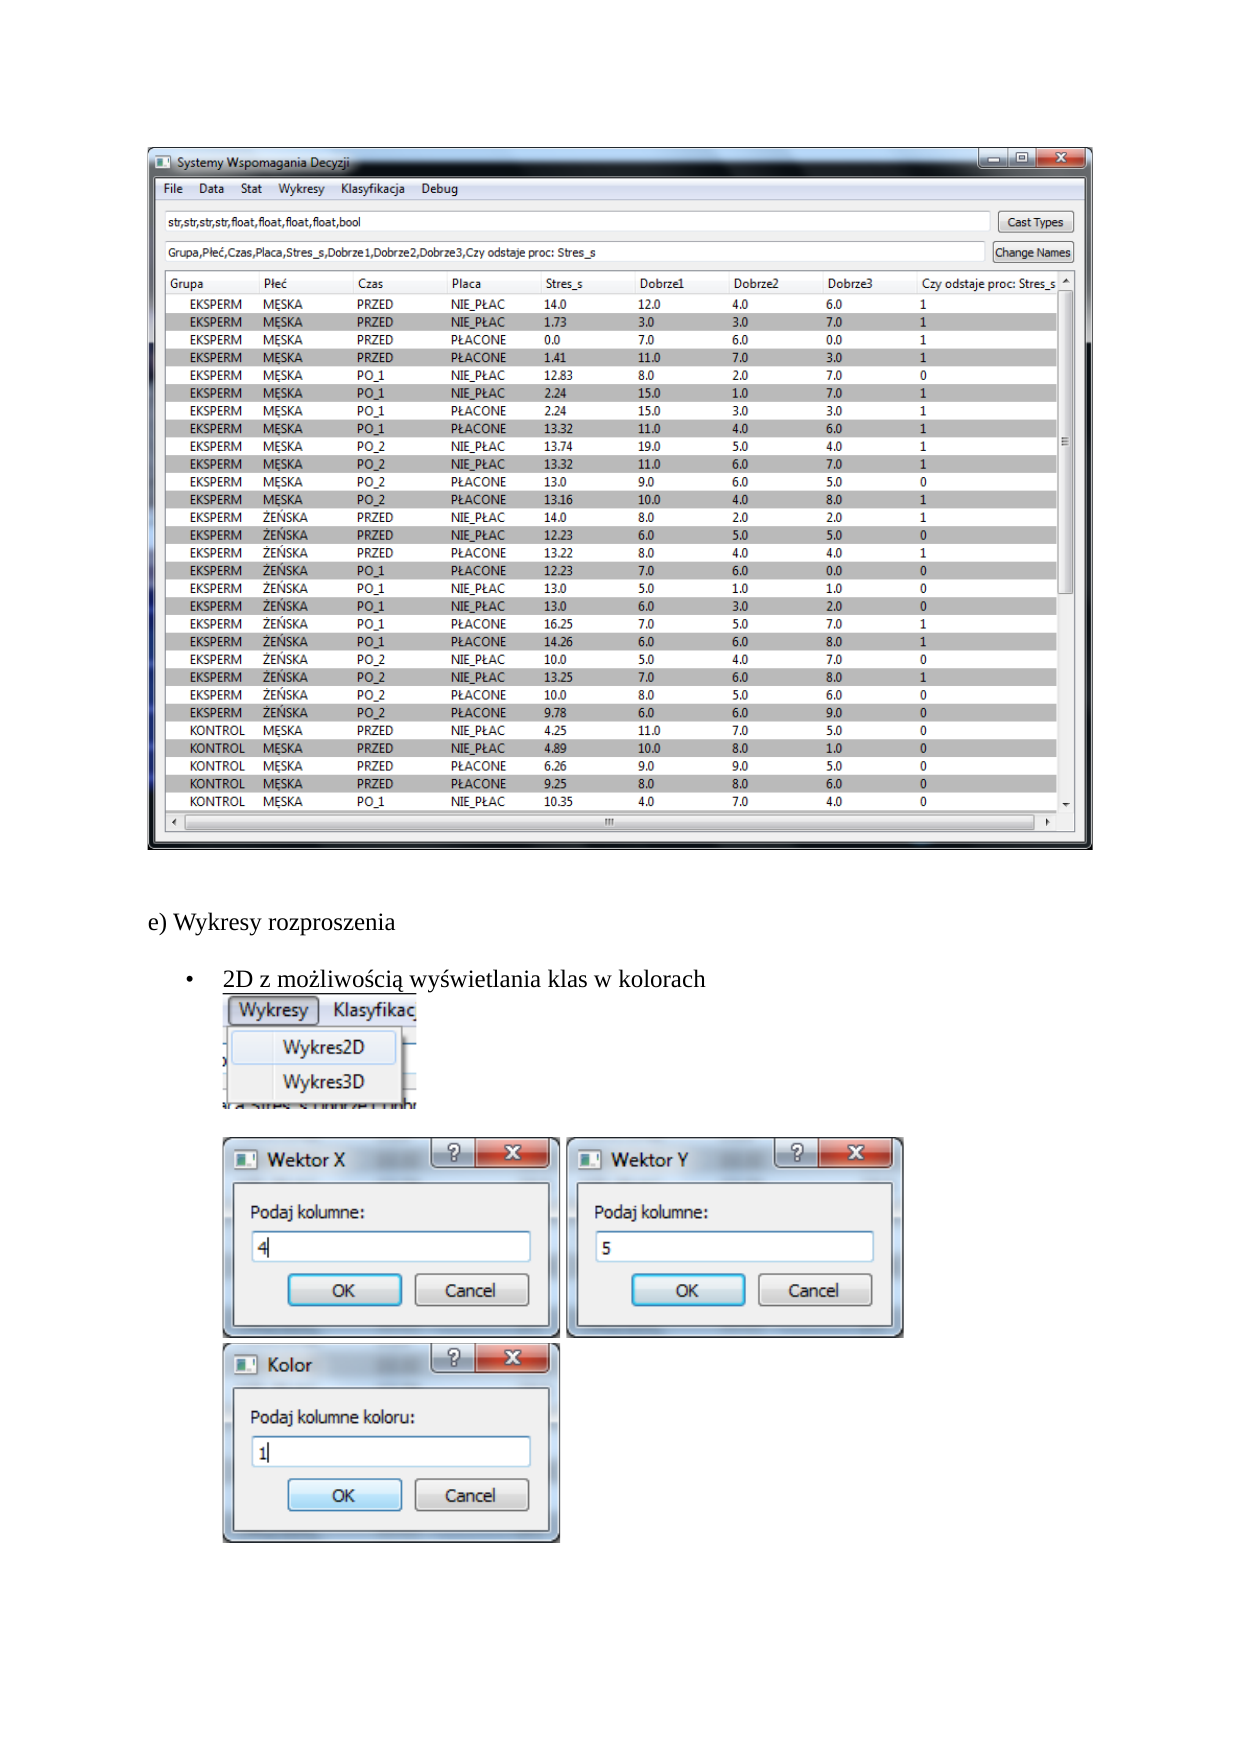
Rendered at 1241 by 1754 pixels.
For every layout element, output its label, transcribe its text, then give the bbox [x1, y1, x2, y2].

list 2D z możliwością wyświetlania klas w kolorach [185, 964, 1093, 993]
picture [222, 1137, 561, 1338]
picture [222, 993, 417, 1109]
picture [566, 1137, 904, 1338]
picture [222, 1343, 561, 1543]
text e) Wykresy rozproszenia [148, 907, 1093, 936]
picture [147, 147, 1093, 850]
